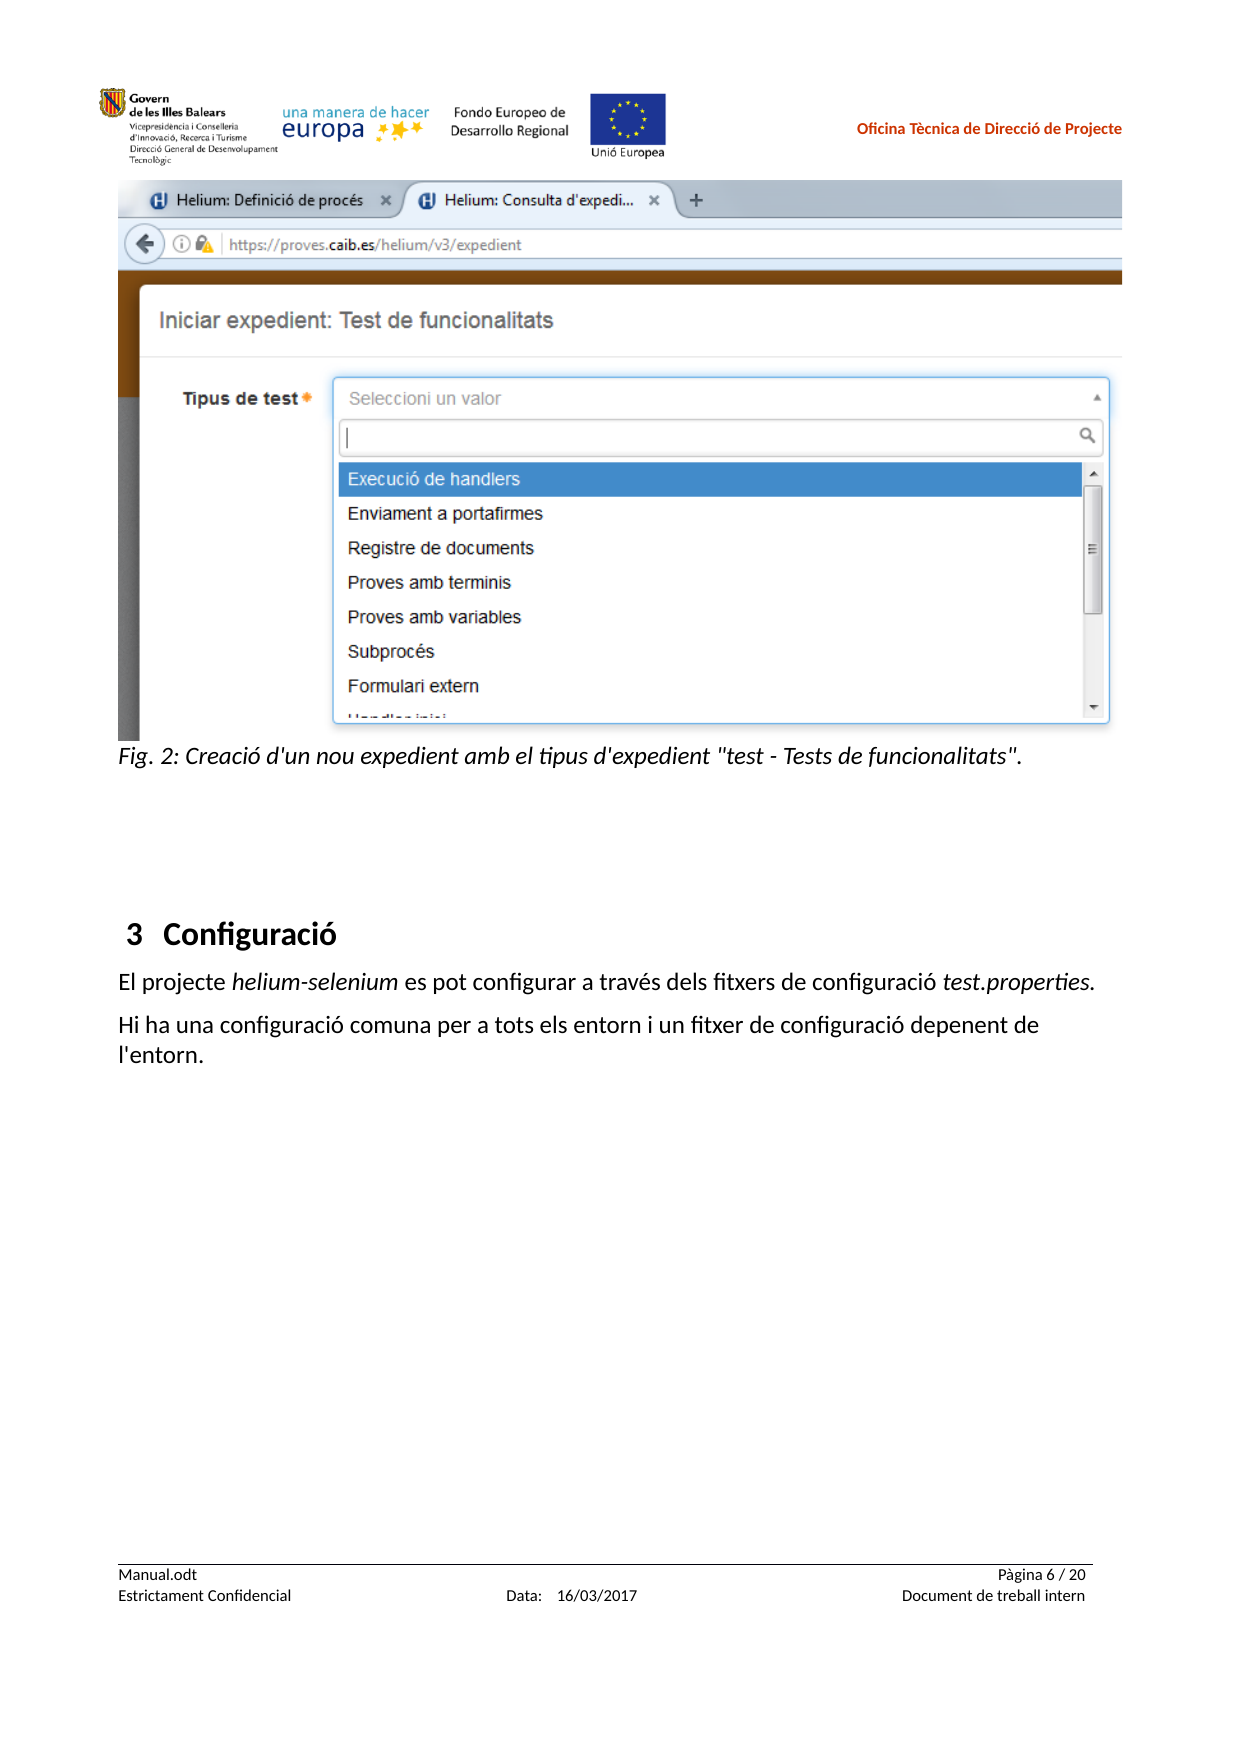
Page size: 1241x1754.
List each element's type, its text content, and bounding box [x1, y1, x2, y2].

text Hi ha una configuració comuna per a tots els entorn i un fitxer de configuració depenent de l'entorn. [118, 1009, 1122, 1070]
picture [118, 180, 1123, 741]
subtitle Configuració [118, 912, 1122, 953]
picture [99, 87, 668, 166]
text El projecte helium-selenium es pot configurar a través dels fitxers de configuració test.properties. [118, 966, 1122, 996]
text Fig. 2: Creació d'un nou expedient amb el tipus d'expedient "test - Tests de funcionalitats". [118, 741, 1122, 771]
